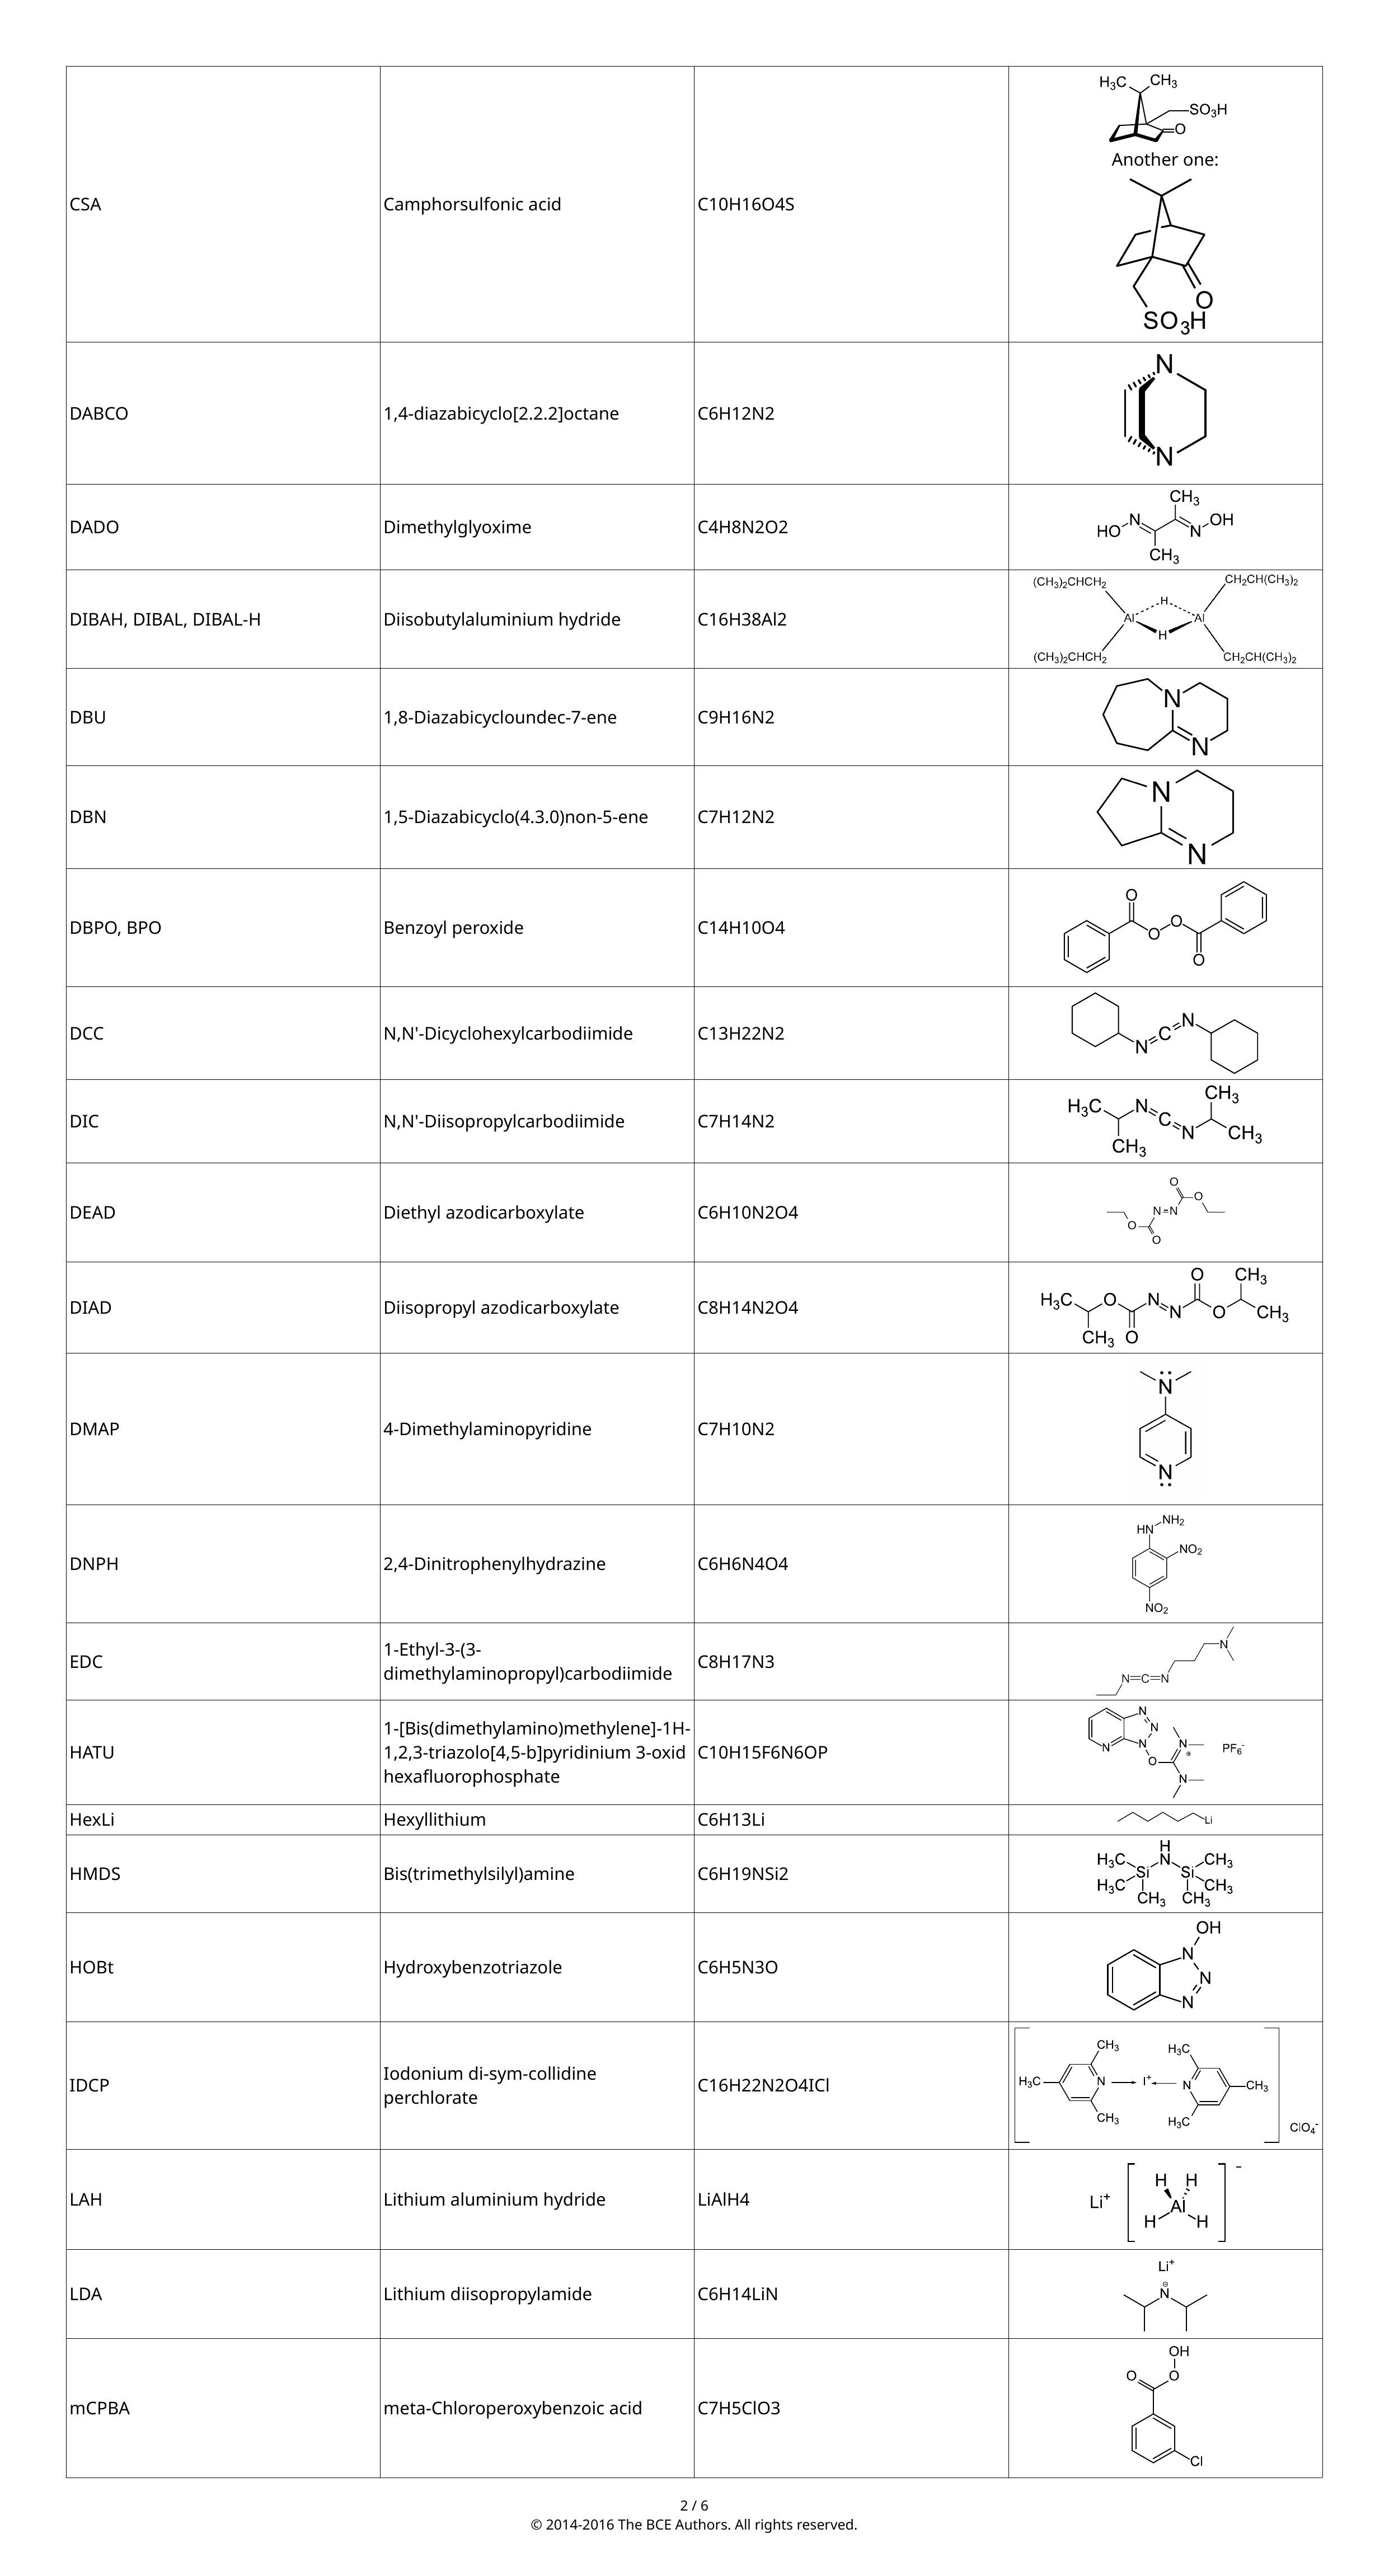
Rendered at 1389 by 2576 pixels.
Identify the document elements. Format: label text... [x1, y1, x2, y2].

table_cell C8H14N2O4 [694, 1262, 1008, 1353]
table_cell C8H17N3 [694, 1623, 1008, 1700]
table_cell Dimethylglyoxime [381, 485, 694, 570]
table_cell HOBt [67, 1913, 380, 2021]
table_cell Diisopropyl azodicarboxylate [381, 1262, 694, 1353]
table_cell C10H16O4S [694, 67, 1008, 342]
table_cell C16H22N2O4ICl [694, 2022, 1008, 2149]
table_cell DBPO, BPO [67, 869, 380, 986]
table_cell Bis(trimethylsilyl)amine [381, 1835, 694, 1912]
table_cell 1,4-diazabicyclo[2.2.2]octane [381, 342, 694, 484]
table_cell C6H19NSi2 [694, 1835, 1008, 1912]
table_cell IDCP [67, 2022, 380, 2149]
table_cell DADO [67, 485, 380, 570]
table_cell C6H13Li [694, 1805, 1008, 1835]
table_cell [1009, 1353, 1322, 1505]
table_cell Benzoyl peroxide [381, 869, 694, 986]
table_cell C4H8N2O2 [694, 485, 1008, 570]
table_cell N,N'-Diisopropylcarbodiimide [381, 1080, 694, 1163]
table_cell C16H38Al2 [694, 570, 1008, 668]
table_cell meta-Chloroperoxybenzoic acid [381, 2339, 694, 2477]
table_cell [1009, 1080, 1322, 1163]
table_cell [1009, 1623, 1322, 1700]
table_cell C6H14LiN [694, 2250, 1008, 2338]
picture [1095, 1625, 1235, 1696]
table_cell LAH [67, 2150, 380, 2249]
table_cell [1009, 2250, 1322, 2338]
table_cell C13H22N2 [694, 987, 1008, 1079]
table_cell CSA [67, 67, 380, 342]
table_cell DIC [67, 1080, 380, 1163]
table_cell HexLi [67, 1805, 380, 1835]
picture [1123, 1507, 1208, 1620]
table_cell [1009, 987, 1322, 1079]
table_cell 1,8-Diazabicycloundec-7-ene [381, 669, 694, 765]
table_cell Another one: [1009, 67, 1322, 342]
table_cell mCPBA [67, 2339, 380, 2477]
table_cell EDC [67, 1623, 380, 1700]
picture [1128, 1356, 1203, 1502]
table_cell 1-[Bis(dimethylamino)methylene]-1H-1,2,3-triazolo[4,5-b]pyridinium 3-oxid hexafluorophosphate [381, 1700, 694, 1804]
table_cell DIAD [67, 1262, 380, 1353]
table_cell Lithium diisopropylamide [381, 2250, 694, 2338]
table_cell C6H6N4O4 [694, 1505, 1008, 1623]
table_cell Hexyllithium [381, 1805, 694, 1835]
table_cell 4-Dimethylaminopyridine [381, 1353, 694, 1505]
table_cell DCC [67, 987, 380, 1079]
table_cell C7H14N2 [694, 1080, 1008, 1163]
table_cell LiAlH4 [694, 2150, 1008, 2249]
table_cell C7H12N2 [694, 766, 1008, 868]
table_cell N,N'-Dicyclohexylcarbodiimide [381, 987, 694, 1079]
table_cell [1009, 669, 1322, 765]
table_cell 2,4-Dinitrophenylhydrazine [381, 1505, 694, 1623]
table_cell 1-Ethyl-3-(3-dimethylaminopropyl)carbodiimide [381, 1623, 694, 1700]
table_cell [1009, 1262, 1322, 1353]
table_cell Diethyl azodicarboxylate [381, 1163, 694, 1262]
table_cell HATU [67, 1700, 380, 1804]
table_cell [1009, 1805, 1322, 1835]
table_cell [1009, 1835, 1322, 1912]
table_cell [1009, 570, 1322, 668]
table_cell [1009, 2150, 1322, 2249]
table_cell Camphorsulfonic acid [381, 67, 694, 342]
table_cell DABCO [67, 342, 380, 484]
table_cell DIBAH, DIBAL, DIBAL-H [67, 570, 380, 668]
table_cell [1009, 766, 1322, 868]
table_cell DNPH [67, 1505, 380, 1623]
table_cell [1009, 1700, 1322, 1804]
table_cell C6H12N2 [694, 342, 1008, 484]
table_cell C7H5ClO3 [694, 2339, 1008, 2477]
table_cell C9H16N2 [694, 669, 1008, 765]
table_cell C6H5N3O [694, 1913, 1008, 2021]
table_cell Diisobutylaluminium hydride [381, 570, 694, 668]
table_cell DBN [67, 766, 380, 868]
table_cell Hydroxybenzotriazole [381, 1913, 694, 2021]
table_cell [1009, 2339, 1322, 2477]
table_cell HMDS [67, 1835, 380, 1912]
table_cell [1009, 1913, 1322, 2021]
table_cell [1009, 869, 1322, 986]
table_cell DMAP [67, 1353, 380, 1505]
table_cell 1,5-Diazabicyclo(4.3.0)non-5-ene [381, 766, 694, 868]
picture [1031, 572, 1300, 665]
table_cell [1009, 2022, 1322, 2149]
table_cell C10H15F6N6OP [694, 1700, 1008, 1804]
table_cell [1009, 342, 1322, 484]
table_cell C14H10O4 [694, 869, 1008, 986]
table_cell [1009, 1163, 1322, 1262]
table_cell Iodonium di-sym-collidine perchlorate [381, 2022, 694, 2149]
table_cell [1009, 1505, 1322, 1623]
table_cell Lithium aluminium hydride [381, 2150, 694, 2249]
table_cell LDA [67, 2250, 380, 2338]
table_cell [1009, 485, 1322, 570]
table_cell C7H10N2 [694, 1353, 1008, 1505]
table_cell DEAD [67, 1163, 380, 1262]
table_cell DBU [67, 669, 380, 765]
table_cell C6H10N2O4 [694, 1163, 1008, 1262]
picture [1095, 768, 1235, 865]
